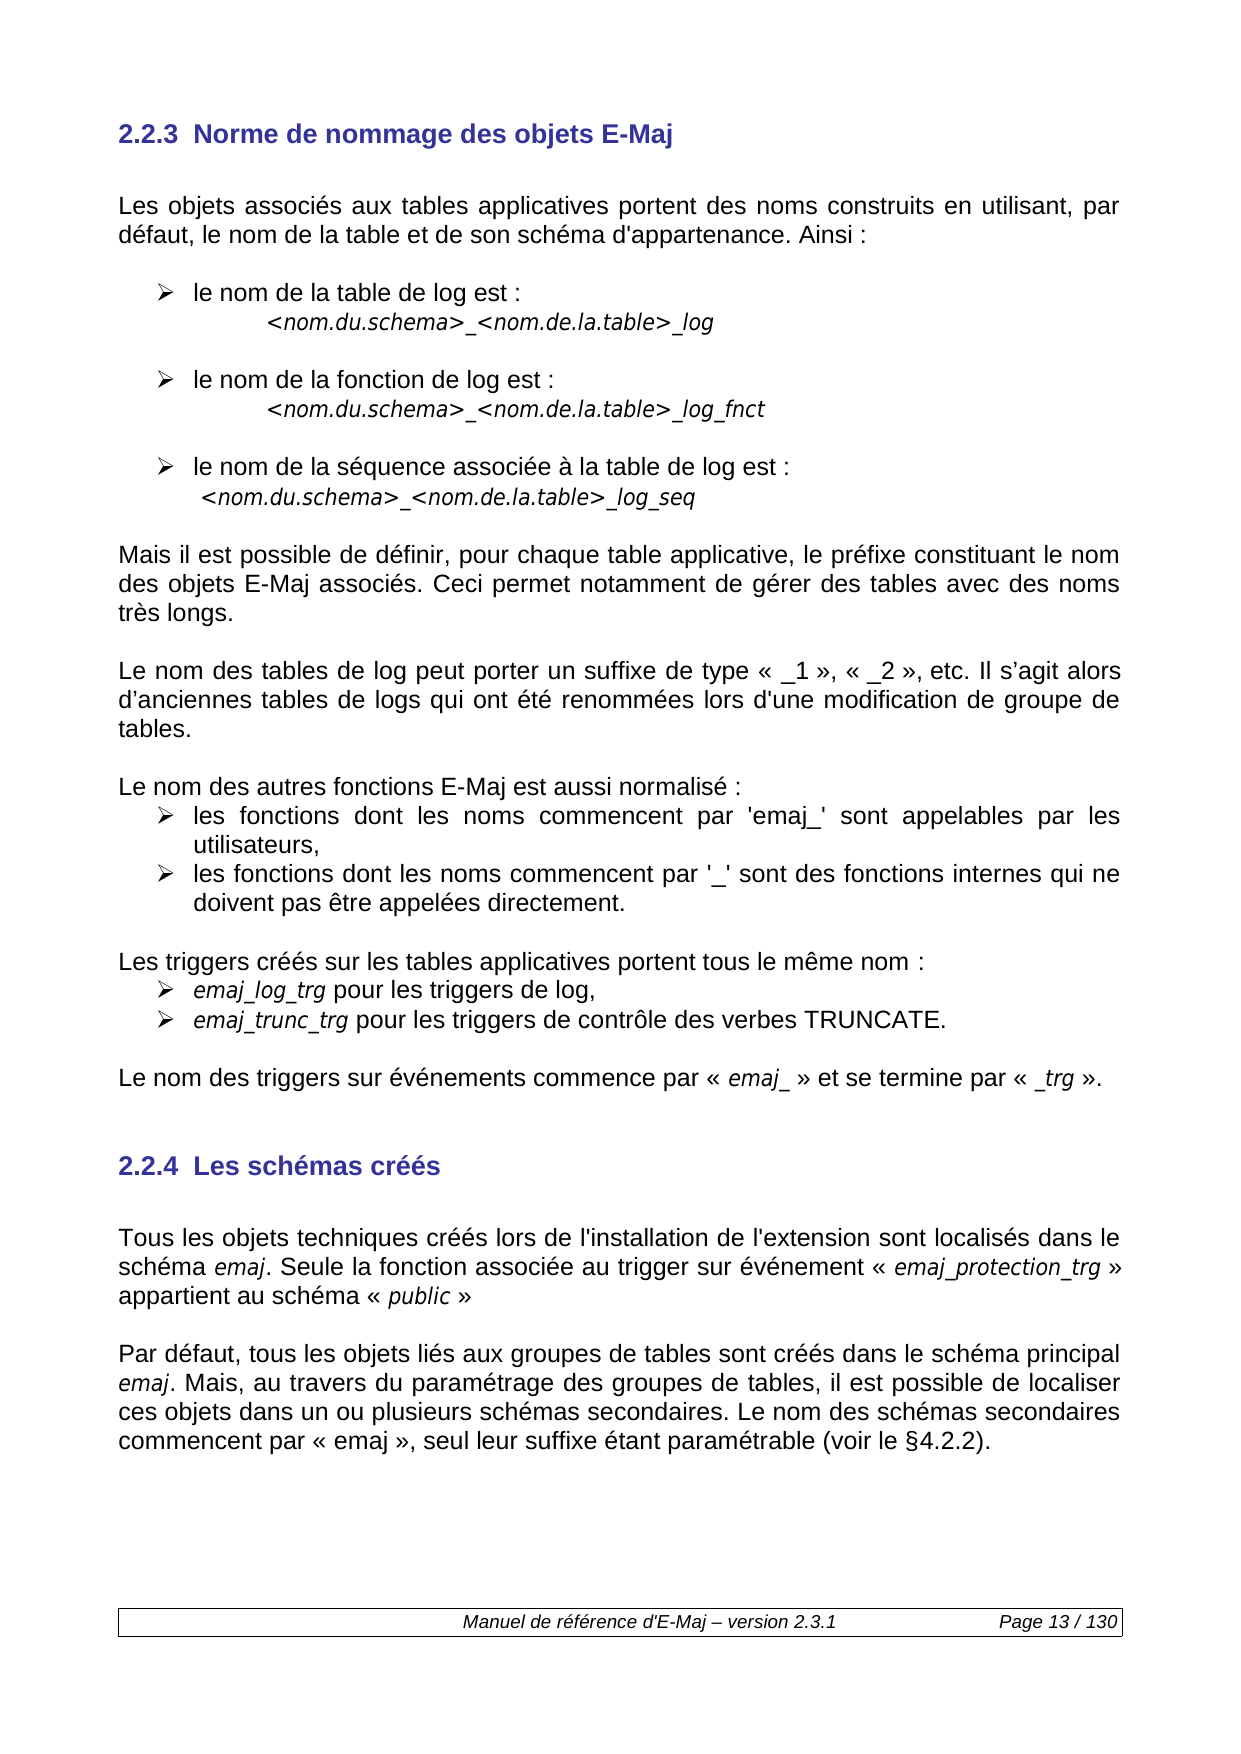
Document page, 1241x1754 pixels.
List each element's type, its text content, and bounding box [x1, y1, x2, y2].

list emaj_log_trg pour les triggers de log, [156, 975, 1122, 1004]
text Les triggers créés sur les tables applicatives portent tous le même nom : [118, 946, 1122, 975]
list le nom de la fonction de log est : <nom.du.schema>_<nom.de.la.table>_log_fnct [156, 365, 1122, 423]
subtitle Les schémas créés [118, 1150, 1122, 1181]
text Tous les objets techniques créés lors de l'installation de l'extension sont localisés dans le schéma emaj. Seule la fonction associée au trigger sur événement « emaj_protection_trg » appartient au schéma « public » [118, 1222, 1122, 1309]
list les fonctions dont les noms commencent par '_' sont des fonctions internes qui ne doivent pas être appelées directement. [156, 859, 1122, 917]
text Mais il est possible de définir, pour chaque table applicative, le préfixe constituant le nom des objets E-Maj associés. Ceci permet notamment de gérer des tables avec des noms très longs. [118, 539, 1122, 627]
list les fonctions dont les noms commencent par 'emaj_' sont appelables par les utilisateurs, [156, 801, 1122, 859]
list le nom de la séquence associée à la table de log est : <nom.du.schema>_<nom.de.la.table>_log_seq [156, 452, 1122, 510]
list le nom de la table de log est : <nom.du.schema>_<nom.de.la.table>_log [156, 278, 1122, 336]
subtitle Norme de nommage des objets E-Maj [118, 118, 1122, 149]
text Le nom des tables de log peut porter un suffixe de type « _1 », « _2 », etc. Il s’agit alors d’anciennes tables de logs qui ont été renommées lors d'une modification de groupe de tables. [118, 656, 1122, 743]
text Le nom des triggers sur événements commence par « emaj_ » et se termine par « _trg ». [118, 1063, 1122, 1092]
text Le nom des autres fonctions E-Maj est aussi normalisé : [118, 743, 1122, 801]
list emaj_trunc_trg pour les triggers de contrôle des verbes TRUNCATE. [156, 1004, 1122, 1033]
text Les objets associés aux tables applicatives portent des noms construits en utilisant, par défaut, le nom de la table et de son schéma d'appartenance. Ainsi : [118, 191, 1122, 249]
text Par défaut, tous les objets liés aux groupes de tables sont créés dans le schéma principal emaj. Mais, au travers du paramétrage des groupes de tables, il est possible de localiser ces objets dans un ou plusieurs schémas secondaires. Le nom des schémas secondaires commencent par « emaj », seul leur suffixe étant paramétrable (voir le §4.2.2). [118, 1339, 1122, 1455]
